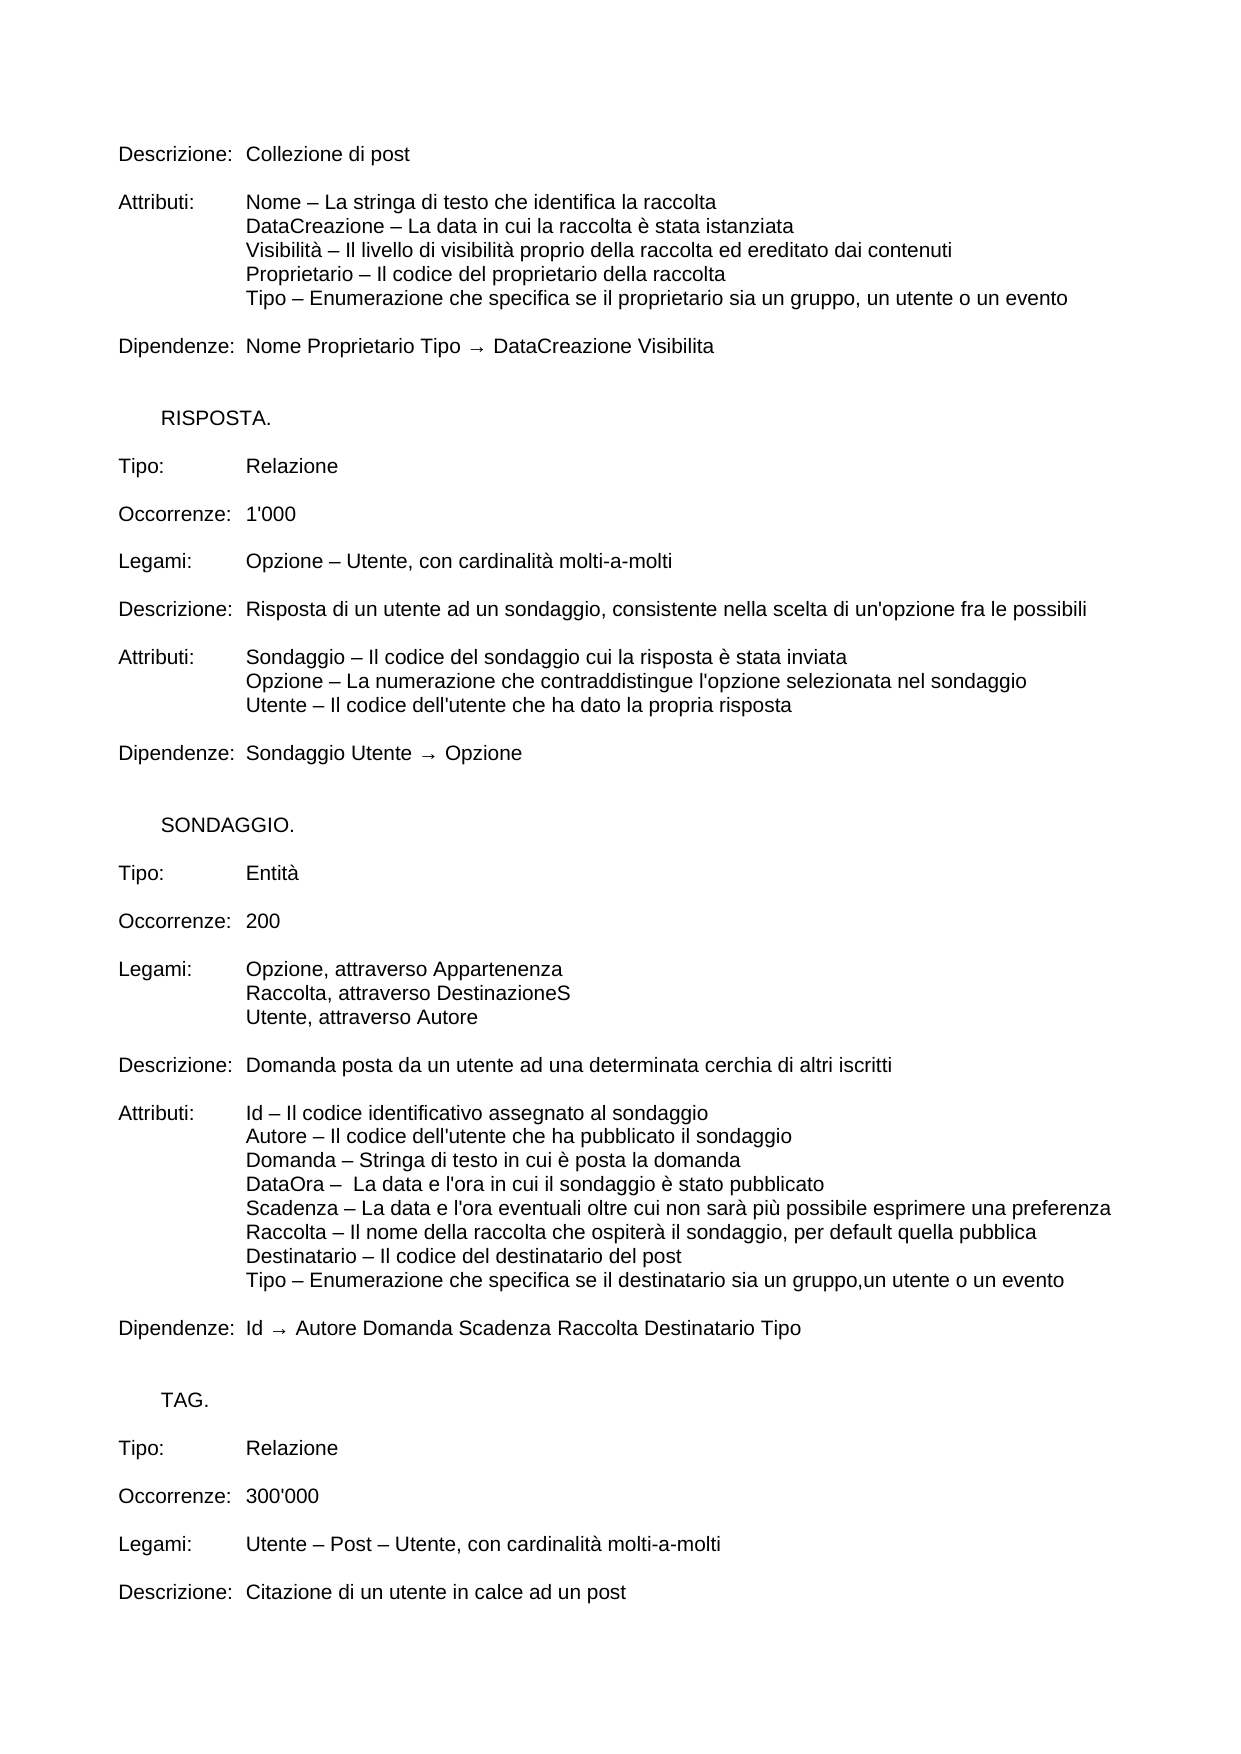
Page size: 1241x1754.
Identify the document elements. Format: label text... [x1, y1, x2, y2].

text Descrizione: Risposta di un utente ad un sondaggio, consistente nella scelta di un'opzione fra le possibili [118, 597, 1122, 621]
text Occorrenze: 300'000 [118, 1484, 1122, 1508]
text DataOra – La data e l'ora in cui il sondaggio è stato pubblicato [118, 1172, 1122, 1196]
text TAG. [118, 1388, 1122, 1412]
text Legami: Opzione – Utente, con cardinalità molti-a-molti [118, 549, 1122, 573]
text Utente, attraverso Autore [118, 1004, 1122, 1028]
text Dipendenze: Nome Proprietario Tipo → DataCreazione Visibilita [118, 334, 1122, 358]
text Descrizione: Citazione di un utente in calce ad un post [118, 1579, 1122, 1603]
text Tipo: Entità [118, 861, 1122, 885]
text Dipendenze: Sondaggio Utente → Opzione [118, 741, 1122, 765]
text Occorrenze: 200 [118, 909, 1122, 933]
text Attributi: Id – Il codice identificativo assegnato al sondaggio [118, 1100, 1122, 1124]
text DataCreazione – La data in cui la raccolta è stata istanziata [118, 214, 1122, 238]
text Dipendenze: Id → Autore Domanda Scadenza Raccolta Destinatario Tipo [118, 1316, 1122, 1340]
text Raccolta, attraverso DestinazioneS [118, 981, 1122, 1004]
text Legami: Utente – Post – Utente, con cardinalità molti-a-molti [118, 1532, 1122, 1556]
text Tipo – Enumerazione che specifica se il proprietario sia un gruppo, un utente o un evento [118, 286, 1122, 310]
text Opzione – La numerazione che contraddistingue l'opzione selezionata nel sondaggio [118, 669, 1122, 693]
text Autore – Il codice dell'utente che ha pubblicato il sondaggio [118, 1124, 1122, 1148]
text Descrizione: Domanda posta da un utente ad una determinata cerchia di altri iscritti [118, 1052, 1122, 1076]
text Attributi: Nome – La stringa di testo che identifica la raccolta [118, 190, 1122, 214]
text Attributi: Sondaggio – Il codice del sondaggio cui la risposta è stata inviata [118, 645, 1122, 669]
text Tipo: Relazione [118, 1436, 1122, 1460]
text Visibilità – Il livello di visibilità proprio della raccolta ed ereditato dai contenuti [118, 238, 1122, 262]
text Raccolta – Il nome della raccolta che ospiterà il sondaggio, per default quella pubblica [118, 1220, 1122, 1244]
text Tipo: Relazione [118, 453, 1122, 477]
text Scadenza – La data e l'ora eventuali oltre cui non sarà più possibile esprimere una preferenza [118, 1196, 1122, 1220]
text Utente – Il codice dell'utente che ha dato la propria risposta [118, 693, 1122, 717]
text Destinatario – Il codice del destinatario del post [118, 1244, 1122, 1268]
text SONDAGGIO. [118, 813, 1122, 837]
text Proprietario – Il codice del proprietario della raccolta [118, 262, 1122, 286]
text Occorrenze: 1'000 [118, 501, 1122, 525]
text Legami: Opzione, attraverso Appartenenza [118, 957, 1122, 981]
text Descrizione: Collezione di post [118, 142, 1122, 166]
text Tipo – Enumerazione che specifica se il destinatario sia un gruppo,un utente o un evento [118, 1268, 1122, 1292]
text Domanda – Stringa di testo in cui è posta la domanda [118, 1148, 1122, 1172]
text RISPOSTA. [118, 406, 1122, 429]
